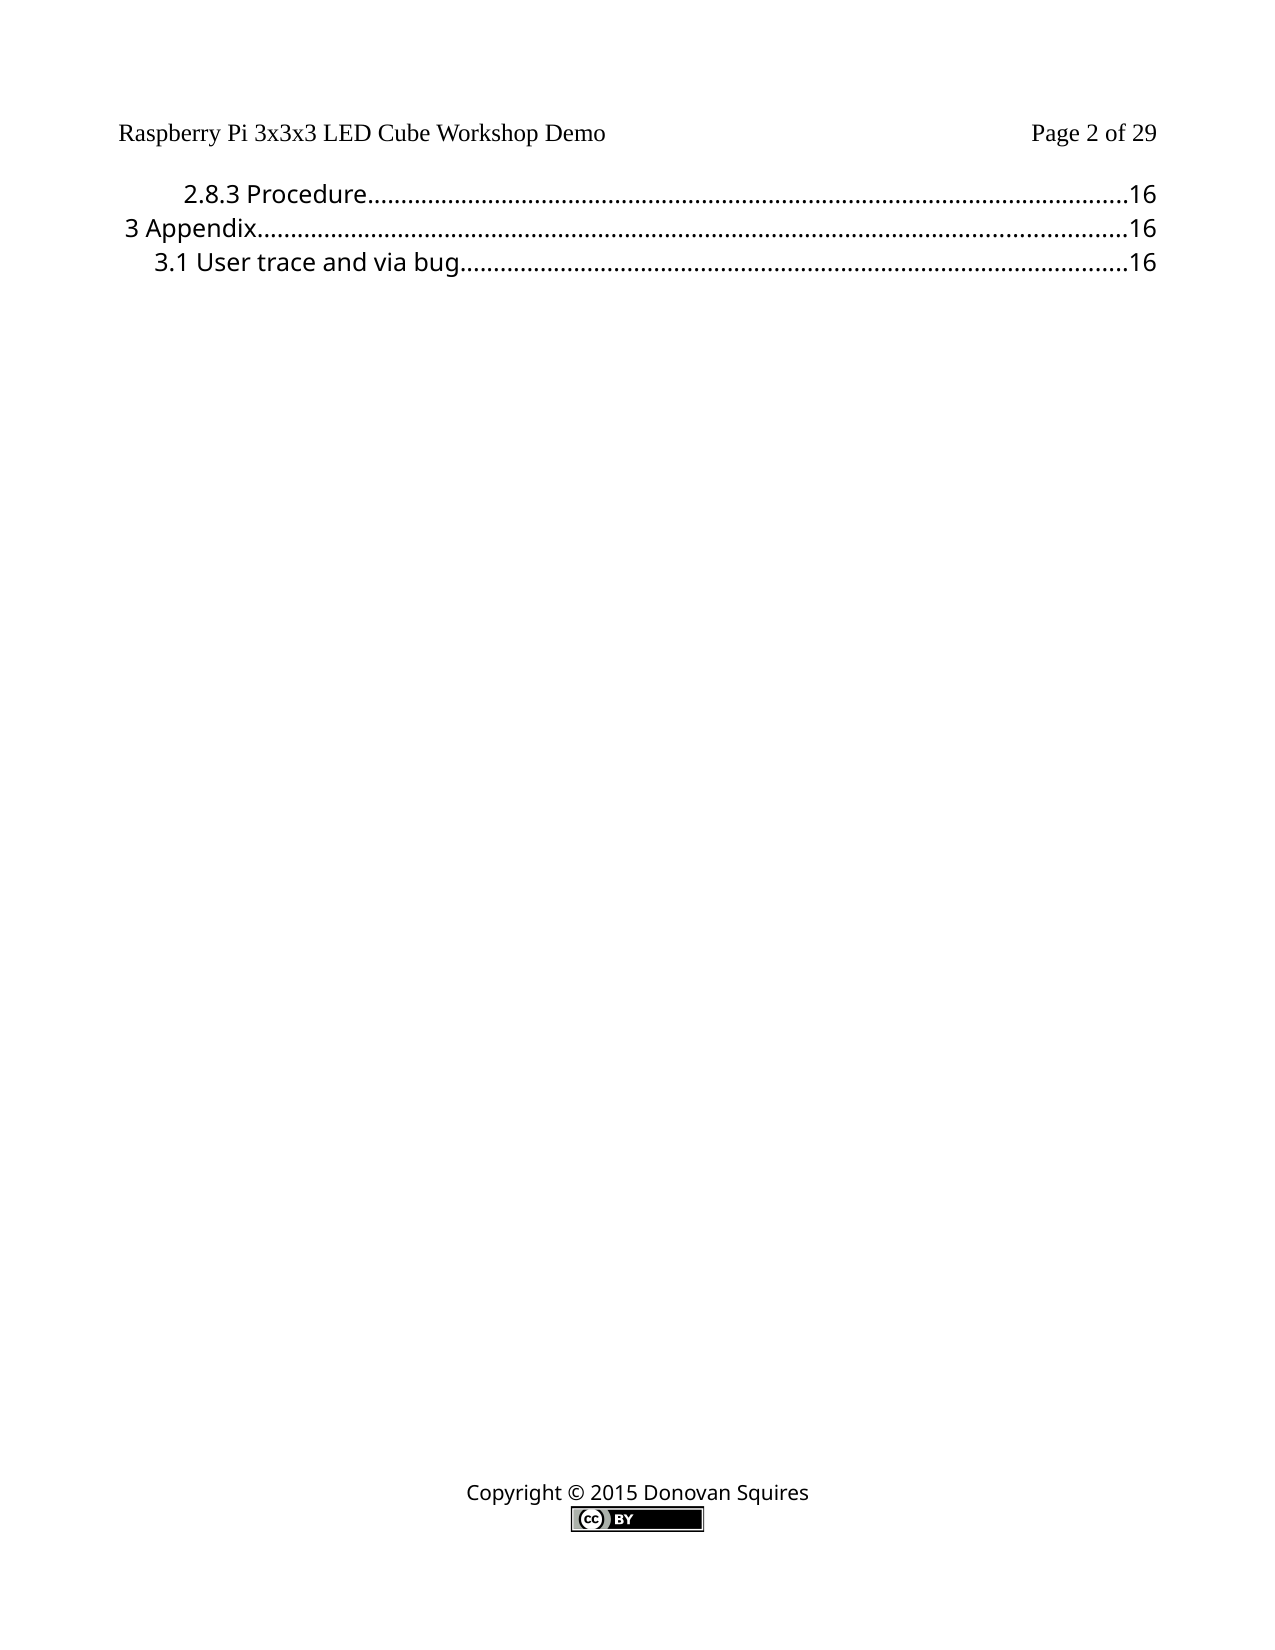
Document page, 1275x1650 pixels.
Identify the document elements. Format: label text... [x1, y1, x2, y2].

text 3 Appendix 16 [118, 210, 1157, 244]
text 3.1 User trace and via bug 16 [148, 244, 1157, 278]
picture [570, 1506, 705, 1532]
text 2.8.3 Procedure 16 [177, 176, 1157, 210]
